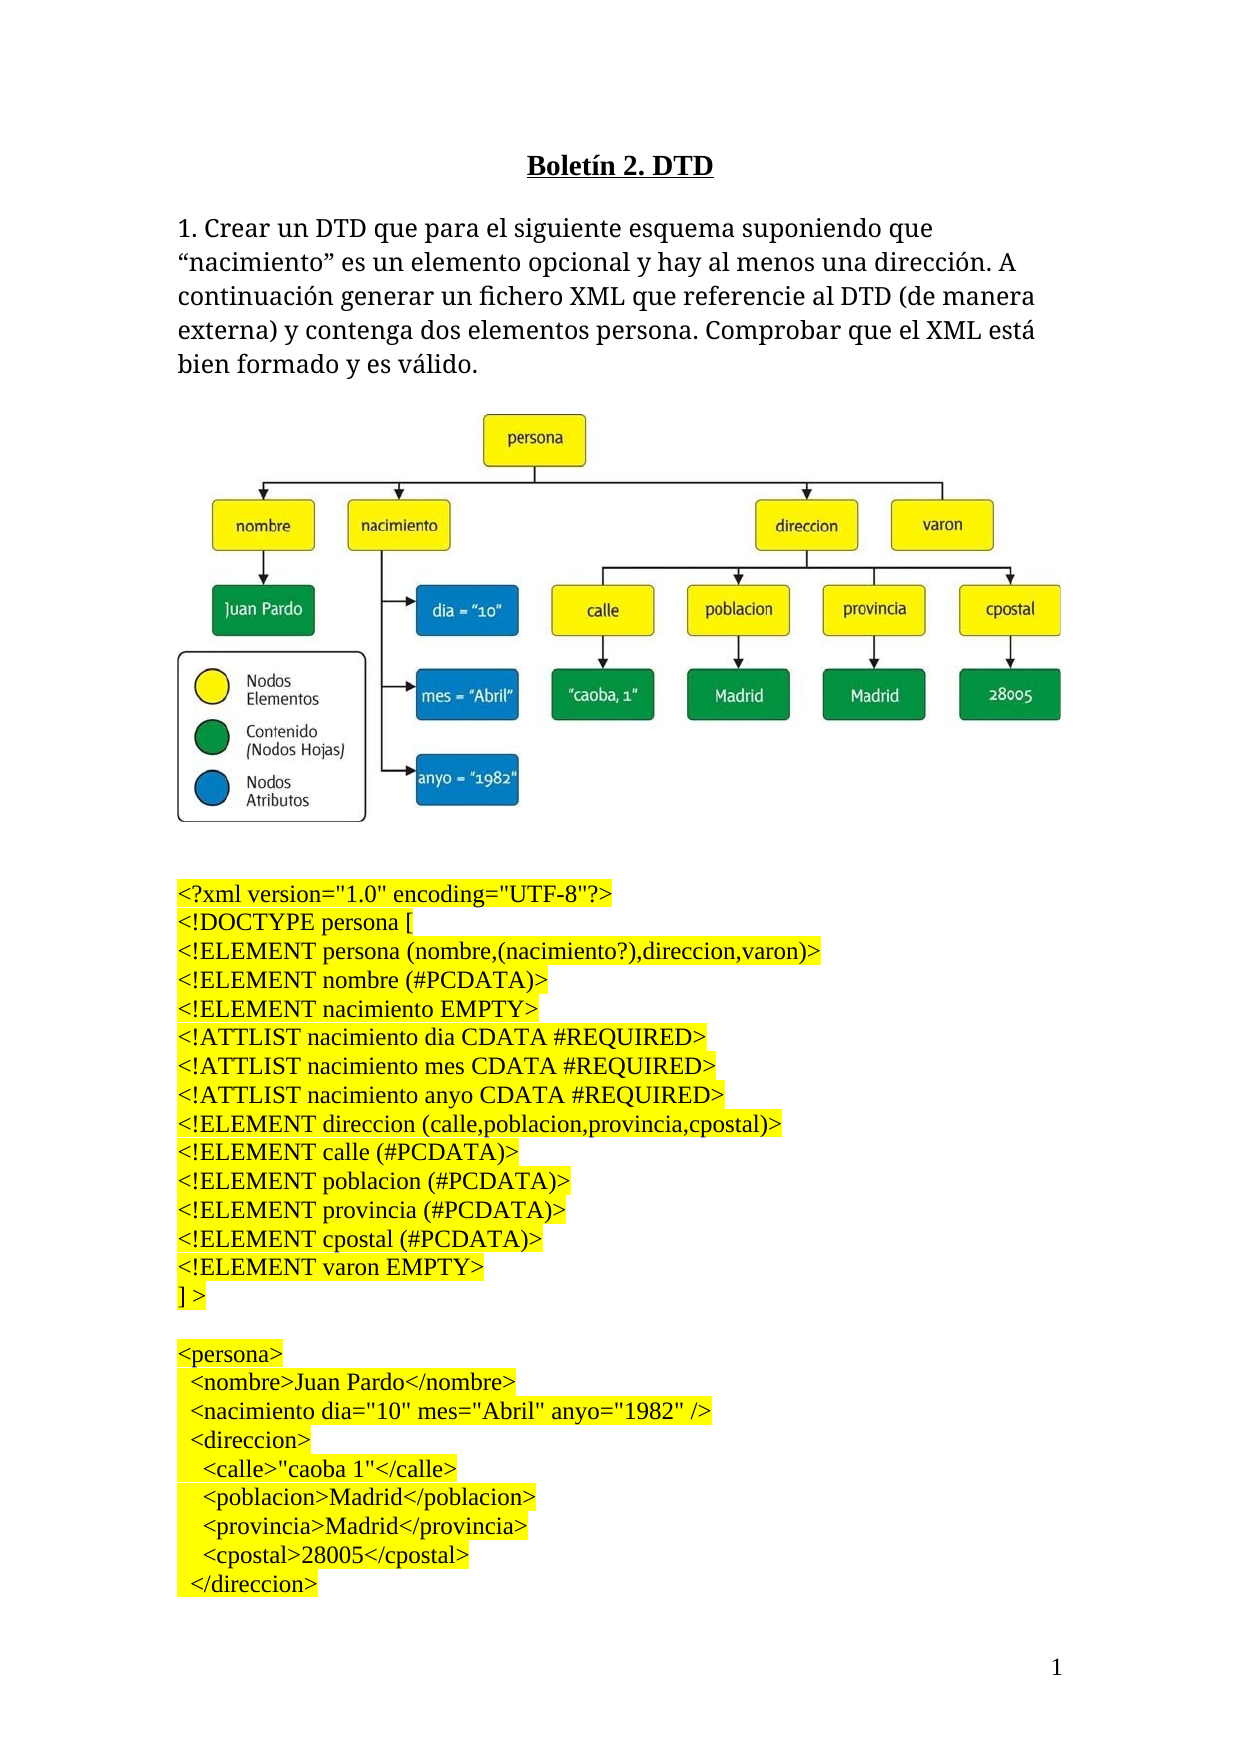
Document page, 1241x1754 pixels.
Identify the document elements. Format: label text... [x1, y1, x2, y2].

text <direccion> [177, 1425, 1063, 1454]
text <!ELEMENT calle (#PCDATA)> [177, 1137, 1063, 1166]
text <provincia>Madrid</provincia> [177, 1511, 1063, 1540]
text <!ELEMENT provincia (#PCDATA)> [177, 1195, 1063, 1224]
text </direccion> [177, 1569, 1063, 1597]
text <persona> [177, 1339, 1063, 1367]
text <cpostal>28005</cpostal> [177, 1540, 1063, 1569]
text <calle>"caoba 1"</calle> [177, 1454, 1063, 1482]
text <!DOCTYPE persona [ [177, 907, 1063, 936]
text <nacimiento dia="10" mes="Abril" anyo="1982" /> [177, 1396, 1063, 1425]
text <!ELEMENT nacimiento EMPTY> [177, 994, 1063, 1022]
text <poblacion>Madrid</poblacion> [177, 1482, 1063, 1511]
text ] > [177, 1281, 1063, 1310]
text <!ELEMENT poblacion (#PCDATA)> [177, 1166, 1063, 1195]
text <!ATTLIST nacimiento mes CDATA #REQUIRED> [177, 1051, 1063, 1080]
text Boletín 2. DTD [177, 148, 1063, 181]
text <!ATTLIST nacimiento anyo CDATA #REQUIRED> [177, 1080, 1063, 1109]
text <!ELEMENT cpostal (#PCDATA)> [177, 1224, 1063, 1252]
text <!ELEMENT direccion (calle,poblacion,provincia,cpostal)> [177, 1109, 1063, 1137]
text <!ELEMENT varon EMPTY> [177, 1252, 1063, 1281]
text <!ATTLIST nacimiento dia CDATA #REQUIRED> [177, 1022, 1063, 1051]
picture [177, 414, 1061, 822]
text <!ELEMENT persona (nombre,(nacimiento?),direccion,varon)> [177, 936, 1063, 965]
text <!ELEMENT nombre (#PCDATA)> [177, 965, 1063, 994]
text <nombre>Juan Pardo</nombre> [177, 1367, 1063, 1396]
text <?xml version="1.0" encoding="UTF-8"?> [177, 879, 1063, 907]
text 1. Crear un DTD que para el siguiente esquema suponiendo que “nacimiento” es un elemento opcional y hay al menos una dirección. A continuación generar un fichero XML que referencie al DTD (de manera externa) y contenga dos elementos persona. Comprobar que el XML está bien formado y es válido. [177, 210, 1063, 381]
